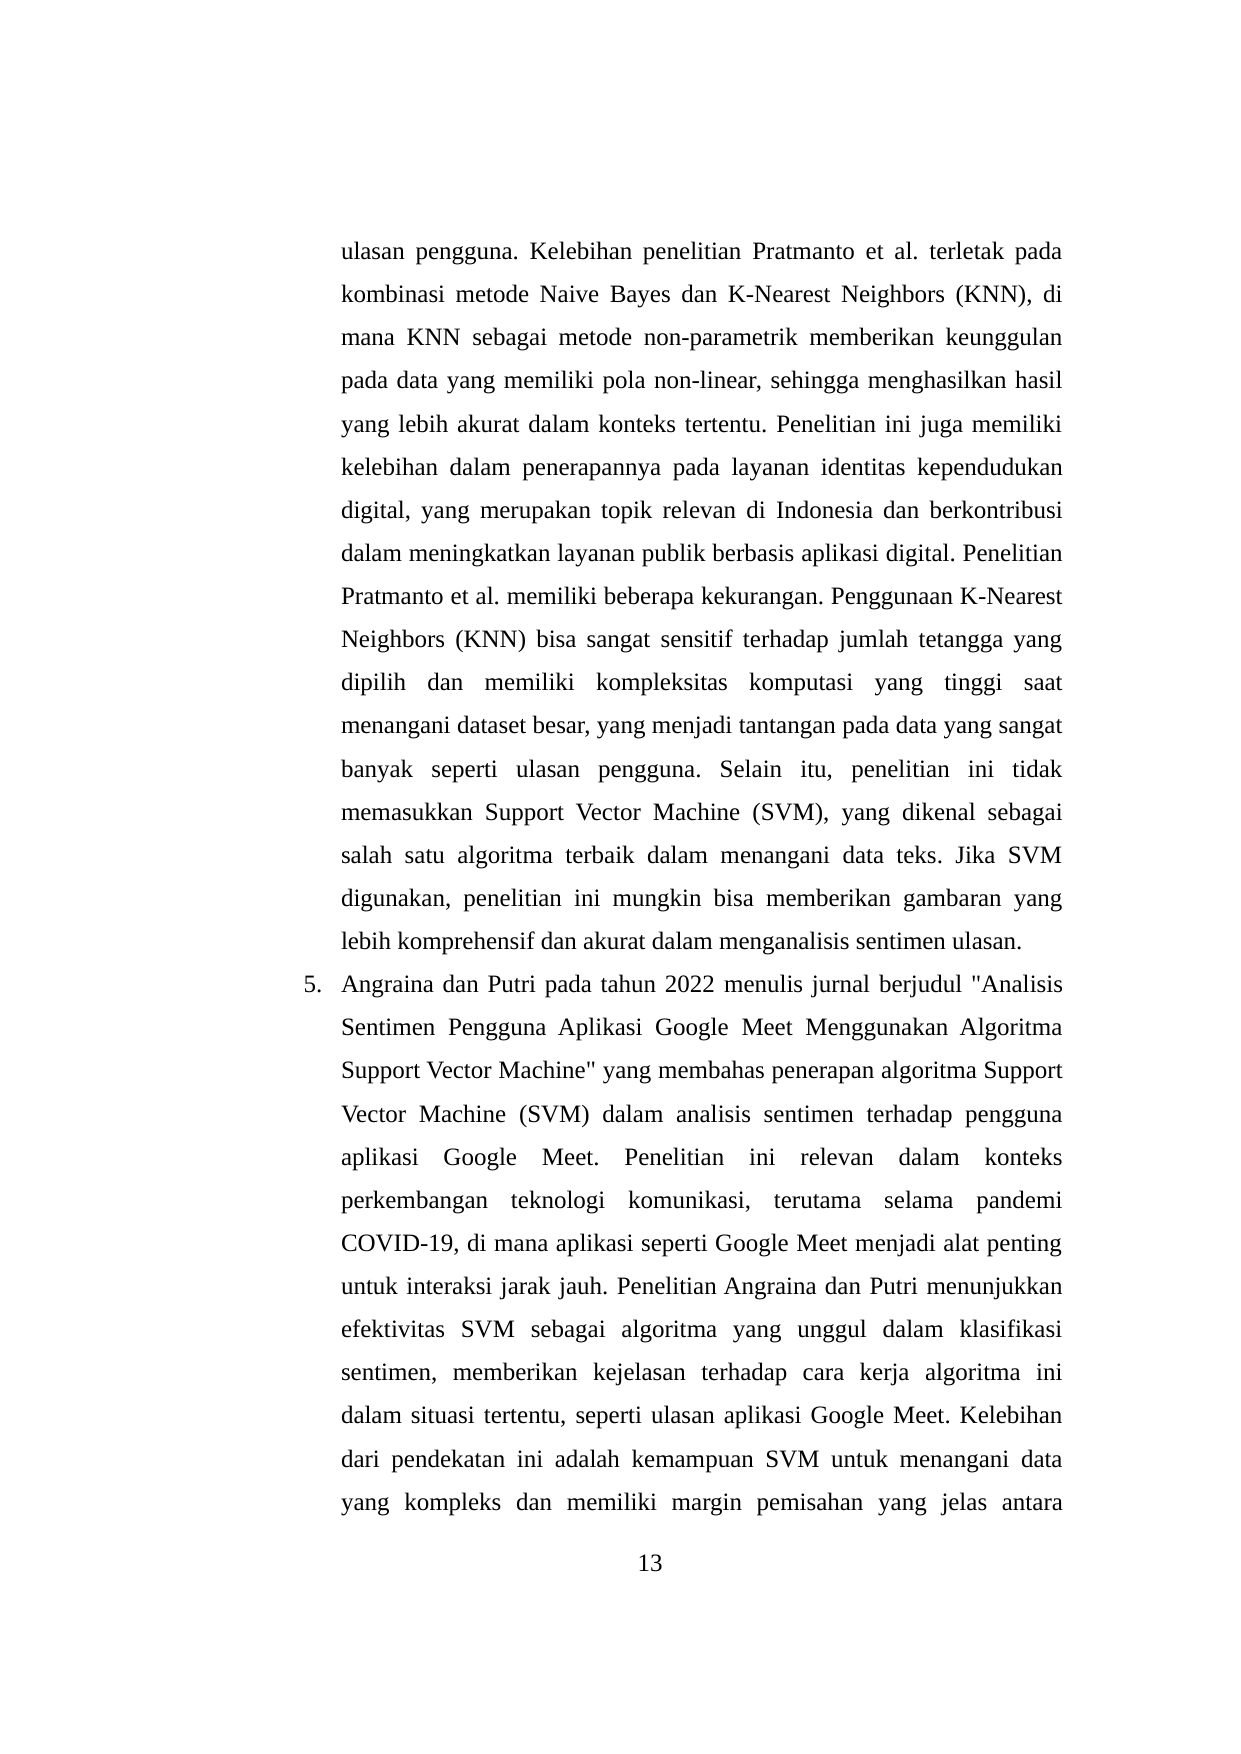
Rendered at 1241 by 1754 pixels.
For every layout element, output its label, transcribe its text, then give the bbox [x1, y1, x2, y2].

list Angraina dan Putri pada tahun 2022 menulis jurnal berjudul "Analisis Sentimen Pengguna Aplikasi Google Meet Menggunakan Algoritma Support Vector Machine" yang membahas penerapan algoritma Support Vector Machine (SVM) dalam analisis sentimen terhadap pengguna aplikasi Google Meet. Penelitian ini relevan dalam konteks perkembangan teknologi komunikasi, terutama selama pandemi COVID-19, di mana aplikasi seperti Google Meet menjadi alat penting untuk interaksi jarak jauh. Penelitian Angraina dan Putri menunjukkan efektivitas SVM sebagai algoritma yang unggul dalam klasifikasi sentimen, memberikan kejelasan terhadap cara kerja algoritma ini dalam situasi tertentu, seperti ulasan aplikasi Google Meet. Kelebihan dari pendekatan ini adalah kemampuan SVM untuk menangani data yang kompleks dan memiliki margin pemisahan yang jelas antara [303, 969, 1063, 1516]
list ulasan pengguna. Kelebihan penelitian Pratmanto et al. terletak pada kombinasi metode Naive Bayes dan K-Nearest Neighbors (KNN), di mana KNN sebagai metode non-parametrik memberikan keunggulan pada data yang memiliki pola non-linear, sehingga menghasilkan hasil yang lebih akurat dalam konteks tertentu. Penelitian ini juga memiliki kelebihan dalam penerapannya pada layanan identitas kependudukan digital, yang merupakan topik relevan di Indonesia dan berkontribusi dalam meningkatkan layanan publik berbasis aplikasi digital. Penelitian Pratmanto et al. memiliki beberapa kekurangan. Penggunaan K-Nearest Neighbors (KNN) bisa sangat sensitif terhadap jumlah tetangga yang dipilih dan memiliki kompleksitas komputasi yang tinggi saat menangani dataset besar, yang menjadi tantangan pada data yang sangat banyak seperti ulasan pengguna. Selain itu, penelitian ini tidak memasukkan Support Vector Machine (SVM), yang dikenal sebagai salah satu algoritma terbaik dalam menangani data teks. Jika SVM digunakan, penelitian ini mungkin bisa memberikan gambaran yang lebih komprehensif dan akurat dalam menganalisis sentimen ulasan. [303, 236, 1063, 955]
